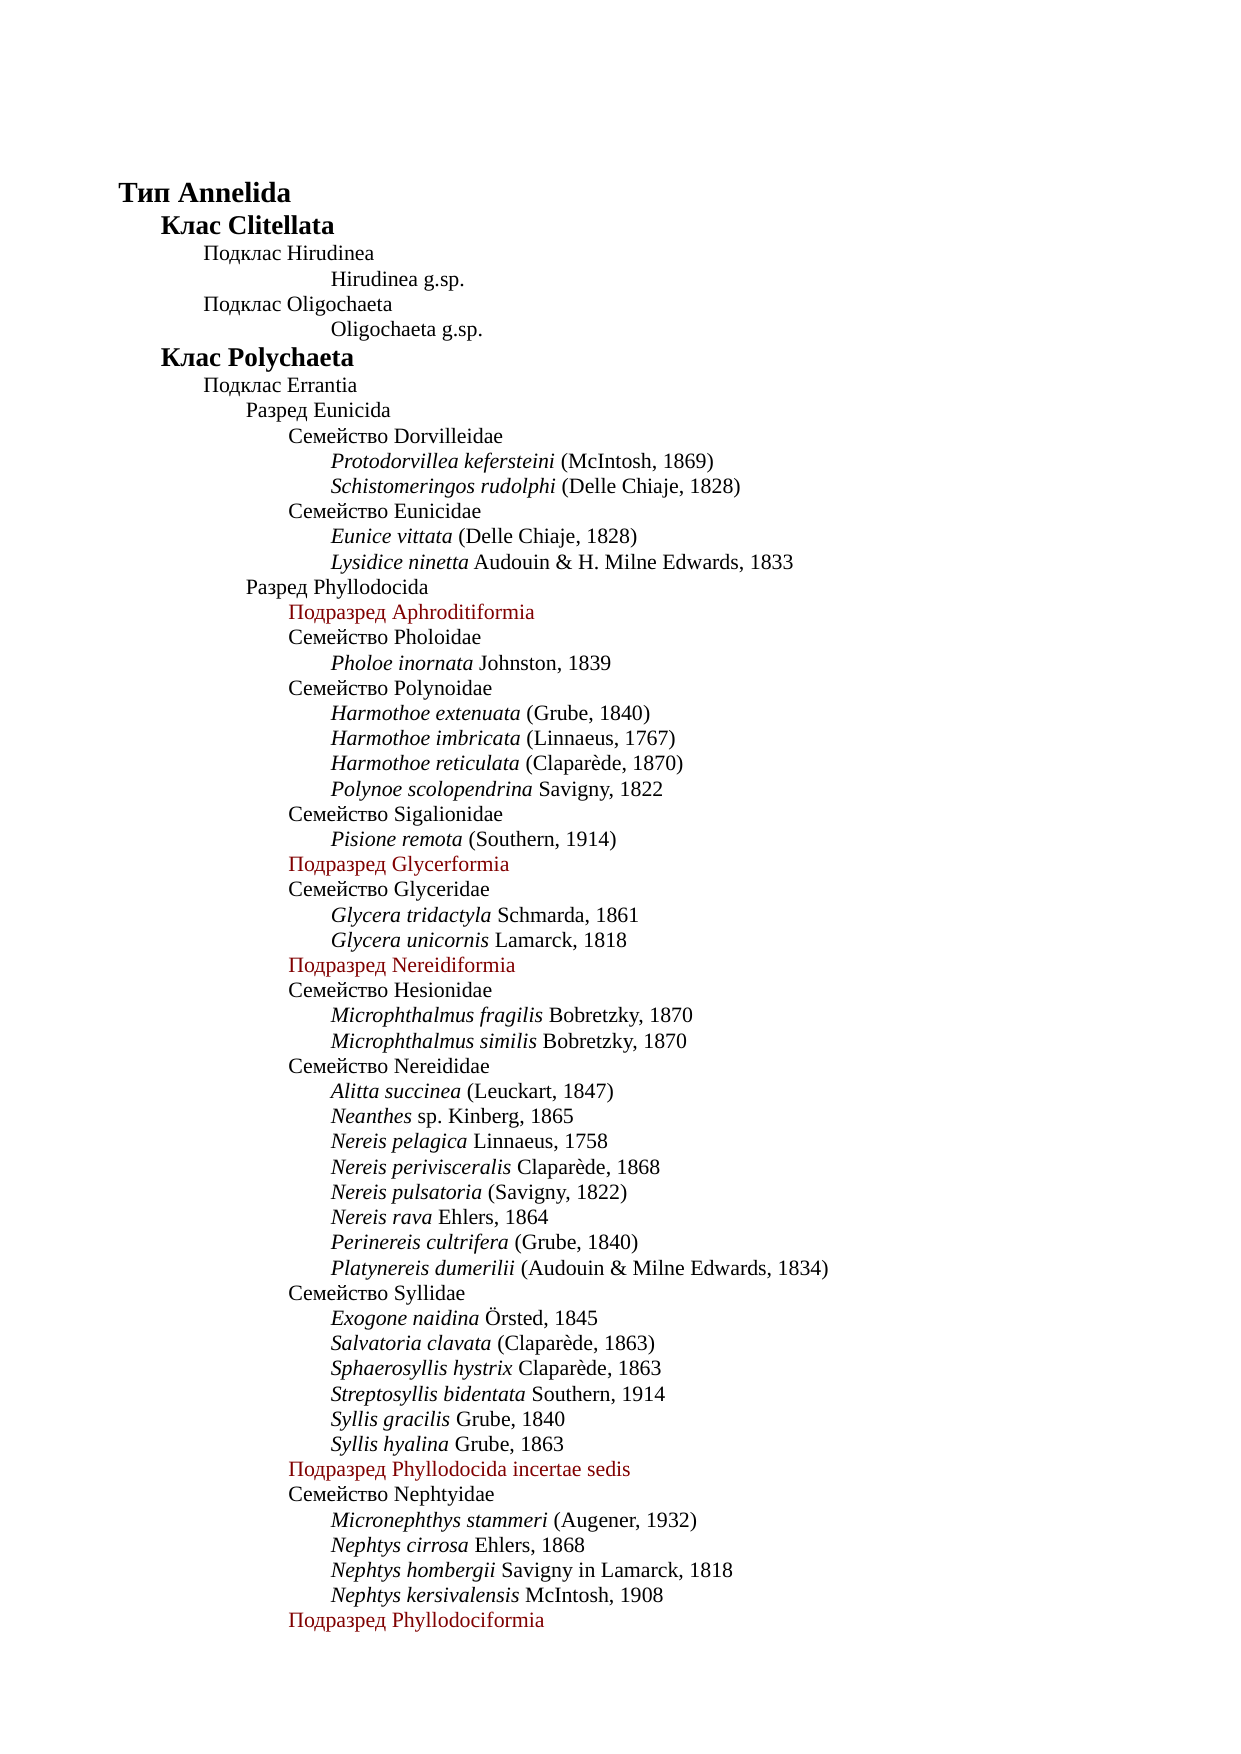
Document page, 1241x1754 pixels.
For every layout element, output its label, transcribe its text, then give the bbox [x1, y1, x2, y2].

text Syllis hyalina Grube, 1863 [118, 1431, 1122, 1456]
text Platynereis dumerilii (Audouin & Milne Edwards, 1834) [118, 1254, 1122, 1280]
text Salvatoria clavata (Claparède, 1863) [118, 1330, 1122, 1355]
text Pisione remota (Southern, 1914) [118, 826, 1122, 851]
text Подклас Hirudinea [118, 240, 1122, 266]
text Nephtys kersivalensis McIntosh, 1908 [118, 1582, 1122, 1607]
text Nereis perivisceralis Claparède, 1868 [118, 1154, 1122, 1179]
text Семейство Sigalionidae [118, 801, 1122, 826]
text Подразред Phyllodocida incertae sedis [118, 1456, 1122, 1481]
text Подразред Nereidiformia [118, 952, 1122, 977]
text Семейство Syllidae [118, 1280, 1122, 1305]
text Семейство Dorvilleidae [118, 423, 1122, 448]
text Oligochaeta g.sp. [118, 316, 1122, 341]
text Семейство Nephtyidae [118, 1481, 1122, 1507]
text Sphaerosyllis hystrix Claparède, 1863 [118, 1355, 1122, 1381]
text Protodorvillea kefersteini (McIntosh, 1869) [118, 448, 1122, 473]
text Nereis pulsatoria (Savigny, 1822) [118, 1179, 1122, 1204]
text Microphthalmus fragilis Bobretzky, 1870 [118, 1002, 1122, 1028]
text Glycera unicornis Lamarck, 1818 [118, 927, 1122, 952]
text Glycera tridactyla Schmarda, 1861 [118, 902, 1122, 927]
text Подразред Phyllodociformia [118, 1607, 1122, 1633]
text Polynoe scolopendrina Savigny, 1822 [118, 776, 1122, 801]
text Alitta succinea (Leuckart, 1847) [118, 1078, 1122, 1103]
text Клас Clitellata [118, 209, 1122, 240]
text Harmothoe extenuata (Grube, 1840) [118, 700, 1122, 725]
text Семейство Glyceridae [118, 876, 1122, 902]
text Семейство Nereididae [118, 1053, 1122, 1078]
text Семейство Polynoidae [118, 675, 1122, 700]
text Подклас Oligochaeta [118, 291, 1122, 316]
text Syllis gracilis Grube, 1840 [118, 1406, 1122, 1431]
text Семейство Pholoidae [118, 624, 1122, 649]
text Harmothoe imbricata (Linnaeus, 1767) [118, 725, 1122, 750]
text Nereis rava Ehlers, 1864 [118, 1204, 1122, 1229]
text Nereis pelagica Linnaeus, 1758 [118, 1128, 1122, 1154]
text Подклас Errantia [118, 372, 1122, 397]
text Тип Annelida [118, 176, 1122, 209]
text Perinereis cultrifera (Grube, 1840) [118, 1229, 1122, 1254]
text Exogone naidina Örsted, 1845 [118, 1305, 1122, 1330]
text Hirudinea g.sp. [118, 266, 1122, 291]
text Microphthalmus similis Bobretzky, 1870 [118, 1028, 1122, 1053]
text Семейство Eunicidae [118, 498, 1122, 523]
text Разред Eunicida [118, 397, 1122, 423]
text Neanthes sp. Kinberg, 1865 [118, 1103, 1122, 1128]
text Lysidice ninetta Audouin & H. Milne Edwards, 1833 [118, 549, 1122, 574]
text Micronephthys stammeri (Augener, 1932) [118, 1507, 1122, 1532]
text Nephtys hombergii Savigny in Lamarck, 1818 [118, 1557, 1122, 1582]
text Eunice vittata (Delle Chiaje, 1828) [118, 523, 1122, 549]
text Клас Polychaeta [118, 341, 1122, 372]
text Подразред Glycerformia [118, 851, 1122, 876]
text Pholoe inornata Johnston, 1839 [118, 649, 1122, 675]
text Семейство Hesionidae [118, 977, 1122, 1002]
text Harmothoe reticulata (Claparède, 1870) [118, 750, 1122, 776]
text Разред Phyllodocida [118, 574, 1122, 599]
text Nephtys cirrosa Ehlers, 1868 [118, 1532, 1122, 1557]
text Schistomeringos rudolphi (Delle Chiaje, 1828) [118, 473, 1122, 498]
text Streptosyllis bidentata Southern, 1914 [118, 1381, 1122, 1406]
text Подразред Aphroditiformia [118, 599, 1122, 624]
